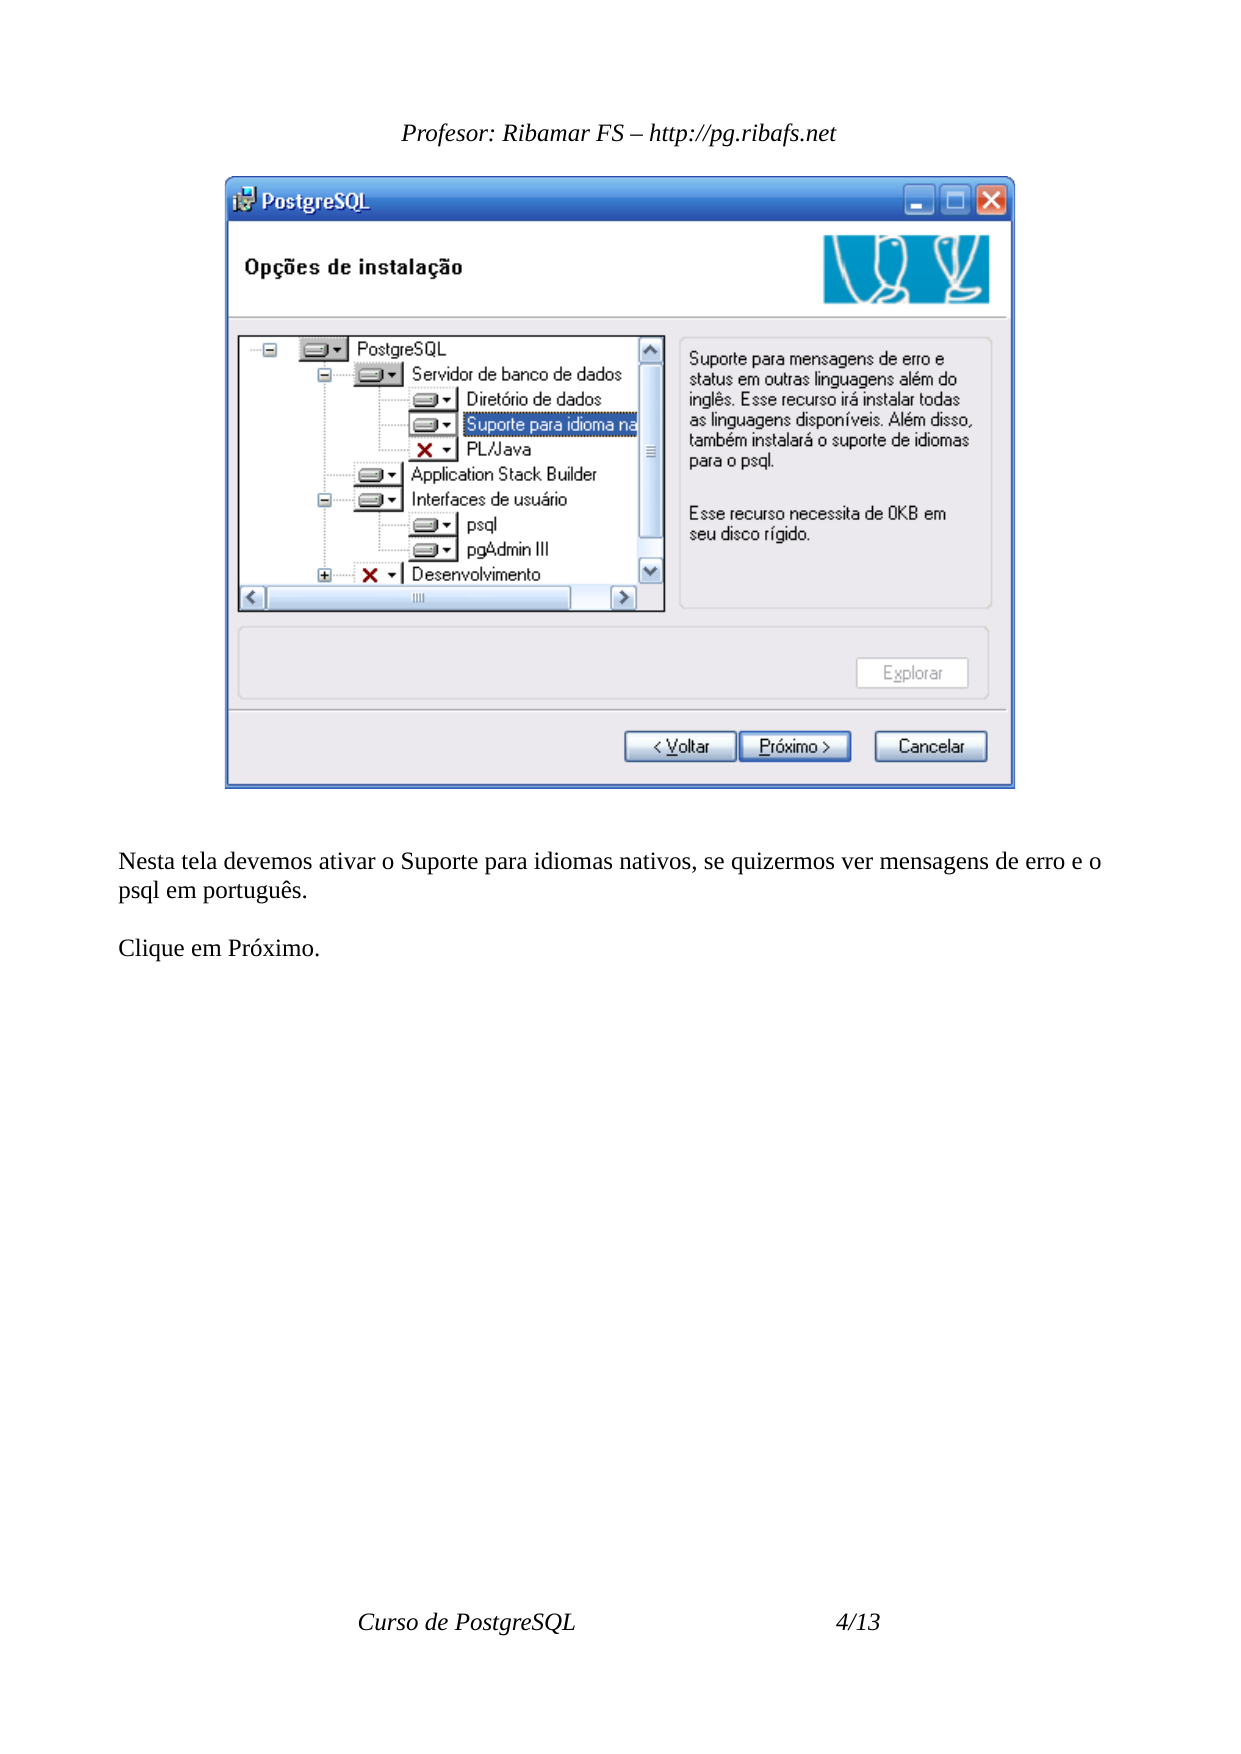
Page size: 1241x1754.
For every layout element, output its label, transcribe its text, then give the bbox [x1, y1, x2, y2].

text Nesta tela devemos ativar o Suporte para idiomas nativos, se quizermos ver mensagens de erro e o [118, 846, 1122, 875]
text psql em português. [118, 875, 1122, 904]
text Clique em Próximo. [118, 933, 1122, 961]
picture [224, 176, 1016, 789]
